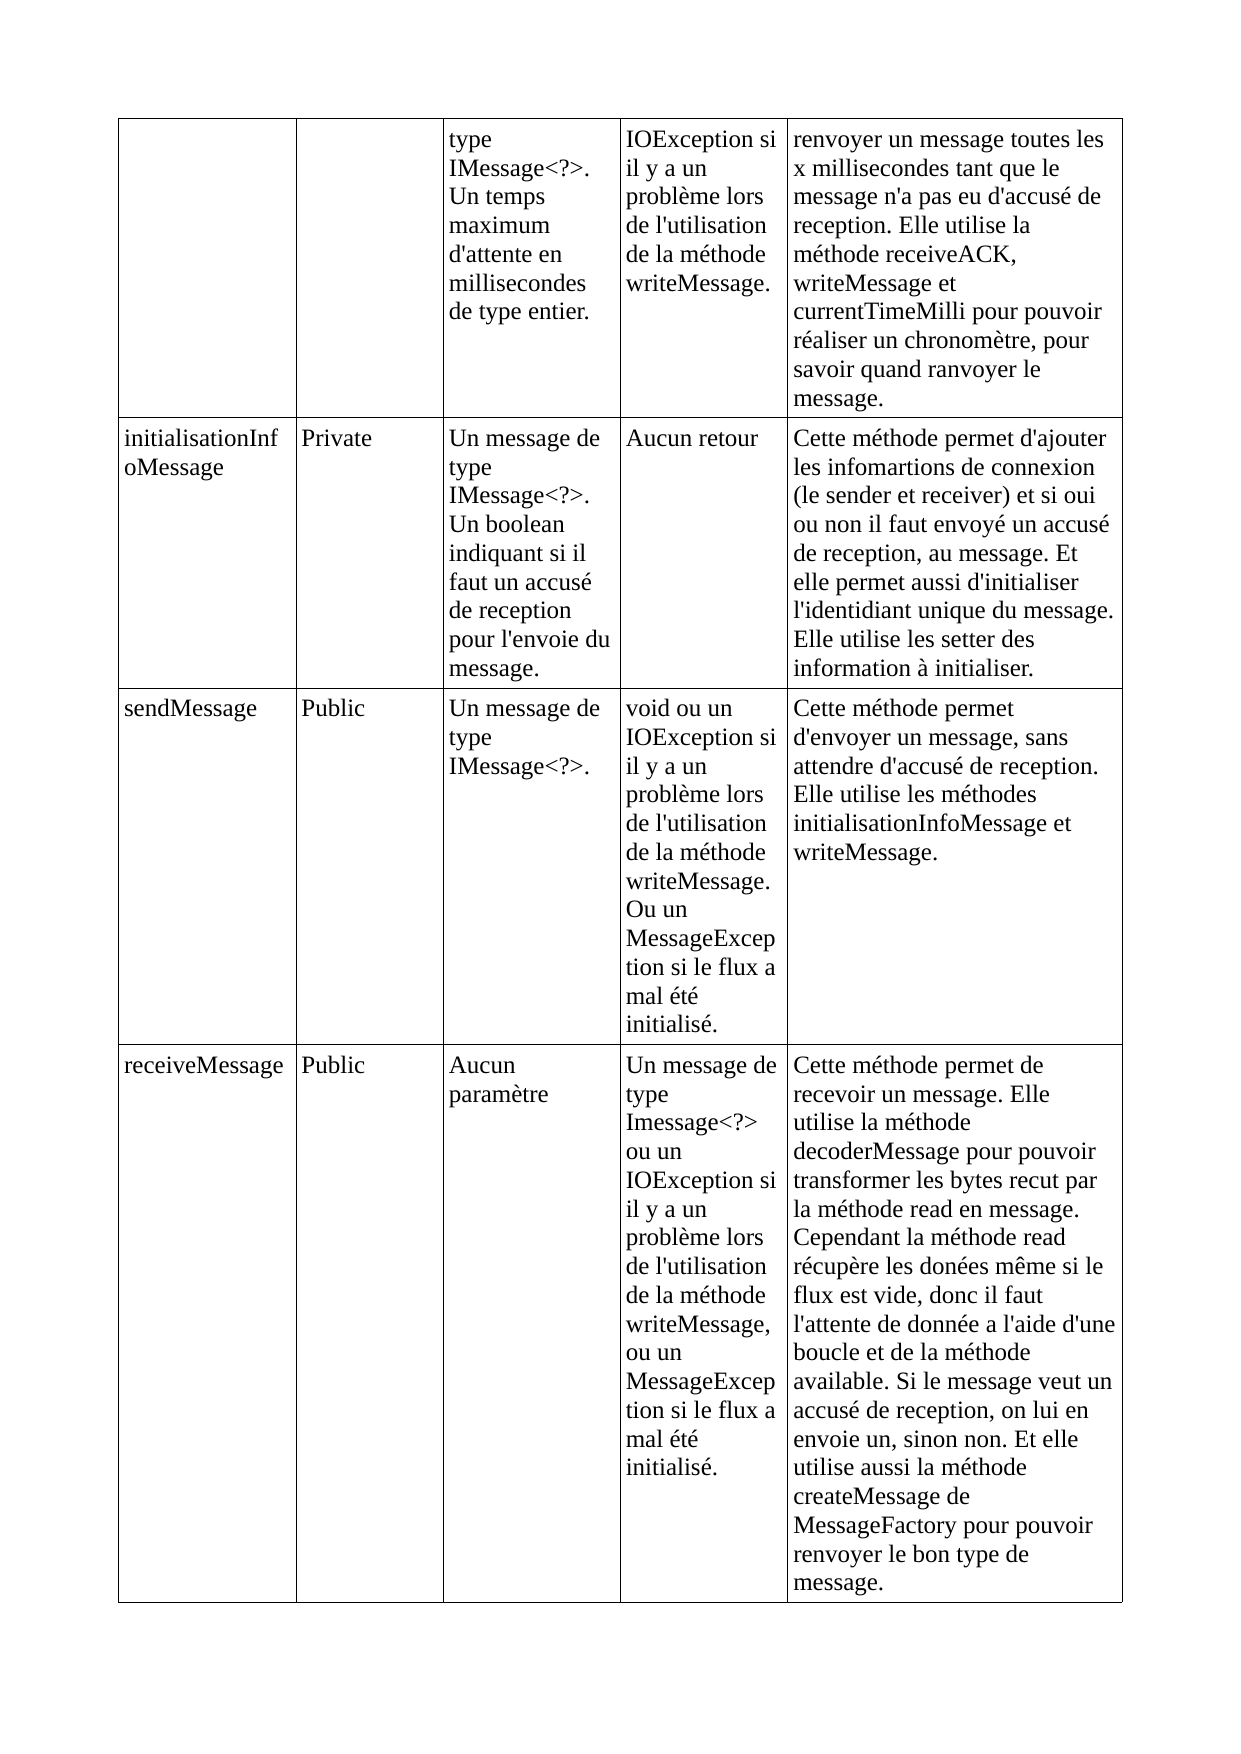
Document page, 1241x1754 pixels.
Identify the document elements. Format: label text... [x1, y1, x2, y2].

table_cell Cette méthode permet d'ajouter les infomartions de connexion (le sender et receiver) et si oui ou non il faut envoyé un accusé de reception, au message. Et elle permet aussi d'initialiser l'identidiant unique du message. Elle utilise les setter des information à initialiser. [788, 418, 1122, 687]
table_cell [297, 119, 443, 417]
table_cell initialisationInfoMessage [119, 418, 296, 687]
table_cell Public [297, 1045, 443, 1602]
table_cell renvoyer un message toutes les x millisecondes tant que le message n'a pas eu d'accusé de reception. Elle utilise la méthode receiveACK, writeMessage et currentTimeMilli pour pouvoir réaliser un chronomètre, pour savoir quand ranvoyer le message. [788, 119, 1122, 417]
table_cell void ou un IOException si il y a un problème lors de l'utilisation de la méthode writeMessage. Ou un MessageException si le flux a mal été initialisé. [621, 689, 787, 1044]
table_cell Aucun retour [621, 418, 787, 687]
table_cell type IMessage<?>. Un temps maximum d'attente en millisecondes de type entier. [444, 119, 620, 417]
table_cell Cette méthode permet de recevoir un message. Elle utilise la méthode decoderMessage pour pouvoir transformer les bytes recut par la méthode read en message. Cependant la méthode read récupère les donées même si le flux est vide, donc il faut l'attente de donnée a l'aide d'une boucle et de la méthode available. Si le message veut un accusé de reception, on lui en envoie un, sinon non. Et elle utilise aussi la méthode createMessage de MessageFactory pour pouvoir renvoyer le bon type de message. [788, 1045, 1122, 1602]
table_cell Public [297, 689, 443, 1044]
table_cell sendMessage [119, 689, 296, 1044]
table_cell Private [297, 418, 443, 687]
table_cell Un message de type IMessage<?>. [444, 689, 620, 1044]
table_cell receiveMessage [119, 1045, 296, 1602]
table_cell Cette méthode permet d'envoyer un message, sans attendre d'accusé de reception. Elle utilise les méthodes initialisationInfoMessage et writeMessage. [788, 689, 1122, 1044]
table_cell Un message de type IMessage<?>. Un boolean indiquant si il faut un accusé de reception pour l'envoie du message. [444, 418, 620, 687]
table_cell Un message de type Imessage<?> ou un IOException si il y a un problème lors de l'utilisation de la méthode writeMessage, ou un MessageException si le flux a mal été initialisé. [621, 1045, 787, 1602]
table_cell IOException si il y a un problème lors de l'utilisation de la méthode writeMessage. [621, 119, 787, 417]
table_cell [119, 119, 296, 417]
table_cell Aucun paramètre [444, 1045, 620, 1602]
